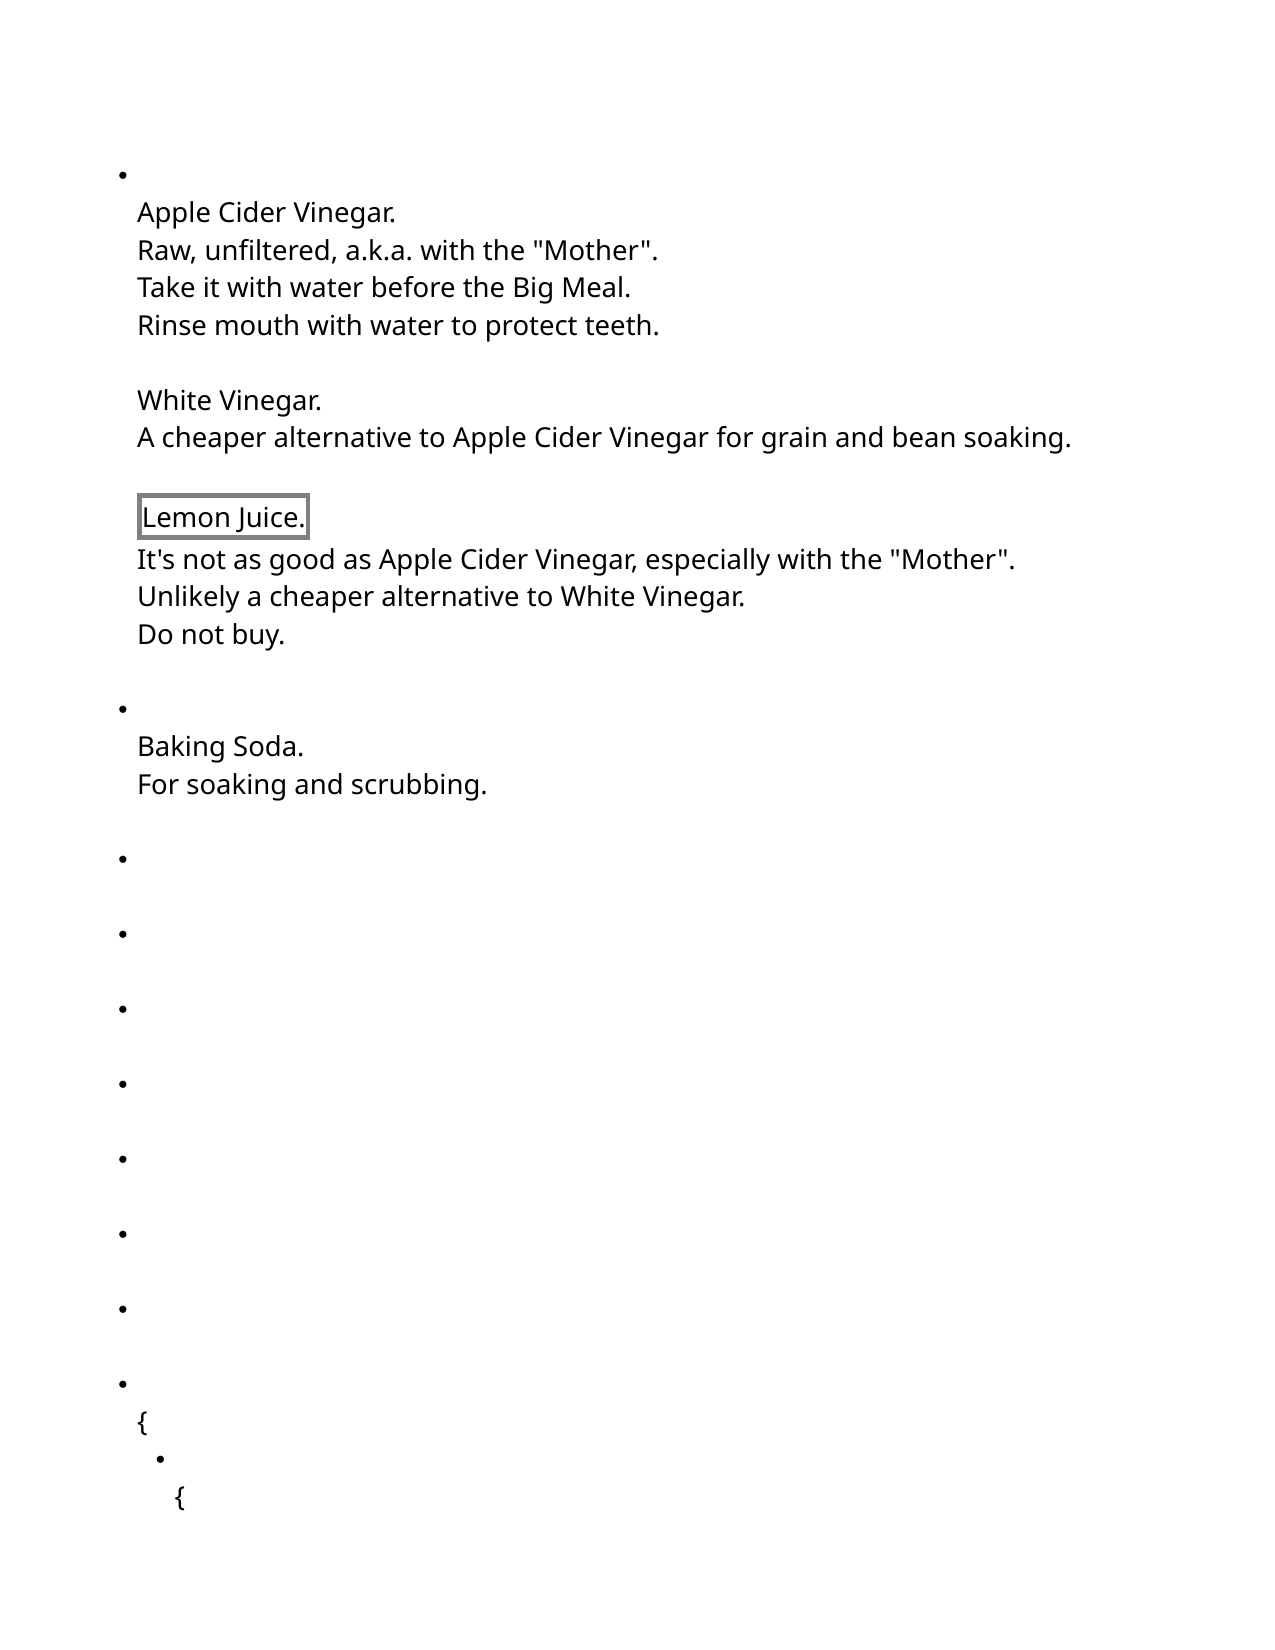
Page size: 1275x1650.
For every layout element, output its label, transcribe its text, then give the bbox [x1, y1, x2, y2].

text { [137, 1402, 1157, 1440]
text Do not buy. [137, 615, 1157, 652]
text Baking Soda. [137, 727, 1157, 765]
text A cheaper alternative to Apple Cider Vinegar for grain and bean soaking. [137, 418, 1157, 456]
text Raw, unfiltered, a.k.a. with the "Mother". [137, 231, 1157, 268]
text Unlikely a cheaper alternative to White Vinegar. [137, 577, 1157, 615]
text Apple Cider Vinegar. [137, 193, 1157, 231]
text { [174, 1477, 1157, 1515]
text White Vinegar. [137, 381, 1157, 418]
text It's not as good as Apple Cider Vinegar, especially with the "Mother". [137, 540, 1157, 577]
text Take it with water before the Big Meal. [137, 268, 1157, 306]
text For soaking and scrubbing. [137, 765, 1157, 802]
text Rinse mouth with water to protect teeth. [137, 306, 1157, 343]
text [310, 493, 1157, 540]
text Lemon Juice. [142, 498, 306, 535]
